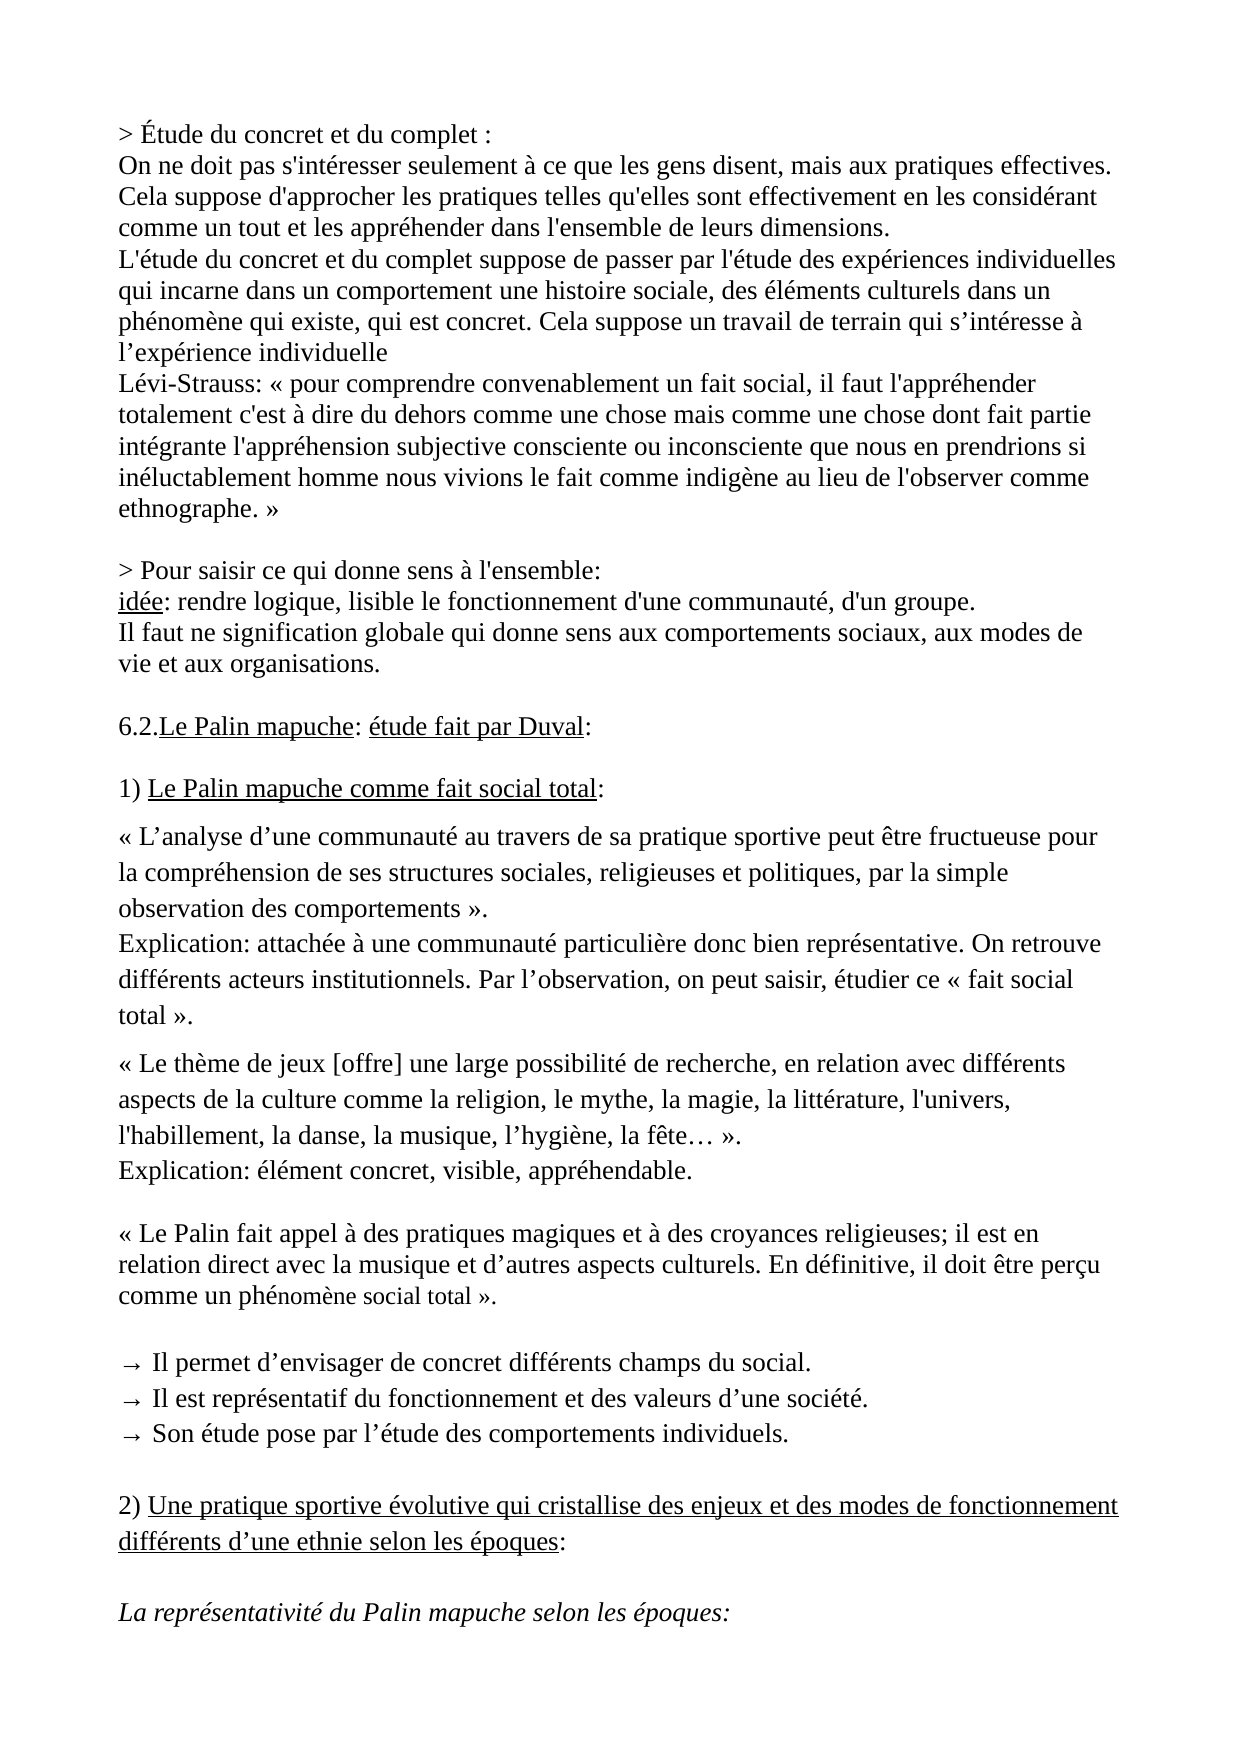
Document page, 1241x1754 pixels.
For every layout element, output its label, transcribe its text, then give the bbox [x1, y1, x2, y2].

text → Il permet d’envisager de concret différents champs du social. [118, 1346, 1122, 1377]
text → Il est représentatif du fonctionnement et des valeurs d’une société. [118, 1382, 1122, 1413]
text > Étude du concret et du complet : [118, 118, 1122, 149]
text idée: rendre logique, lisible le fonctionnement d'une communauté, d'un groupe. [118, 585, 1122, 616]
text Explication: attachée à une communauté particulière donc bien représentative. On retrouve différents acteurs institutionnels. Par l’observation, on peut saisir, étudier ce « fait social total ». [118, 928, 1122, 1030]
text L'étude du concret et du complet suppose de passer par l'étude des expériences individuelles qui incarne dans un comportement une histoire sociale, des éléments culturels dans un phénomène qui existe, qui est concret. Cela suppose un travail de terrain qui s’intéresse à l’expérience individuelle [118, 243, 1122, 367]
text 2) Une pratique sportive évolutive qui cristallise des enjeux et des modes de fonctionnement différents d’une ethnie selon les époques: [118, 1489, 1122, 1556]
text 6.2.Le Palin mapuche: étude fait par Duval: [118, 710, 1122, 741]
text La représentativité du Palin mapuche selon les époques: [118, 1596, 1122, 1627]
text Lévi-Strauss: « pour comprendre convenablement un fait social, il faut l'appréhender totalement c'est à dire du dehors comme une chose mais comme une chose dont fait partie intégrante l'appréhension subjective consciente ou inconsciente que nous en prendrions si inéluctablement homme nous vivions le fait comme indigène au lieu de l'observer comme ethnographe. » [118, 367, 1122, 523]
text « L’analyse d’une communauté au travers de sa pratique sportive peut être fructueuse pour la compréhension de ses structures sociales, religieuses et politiques, par la simple observation des comportements ». [118, 820, 1122, 923]
text > Pour saisir ce qui donne sens à l'ensemble: [118, 554, 1122, 585]
text « Le thème de jeux [offre] une large possibilité de recherche, en relation avec différents aspects de la culture comme la religion, le mythe, la magie, la littérature, l'univers, l'habillement, la danse, la musique, l’hygiène, la fête… ». [118, 1047, 1122, 1150]
text Explication: élément concret, visible, appréhendable. [118, 1154, 1122, 1186]
text 1) Le Palin mapuche comme fait social total: [118, 772, 1122, 803]
text → Son étude pose par l’étude des comportements individuels. [118, 1417, 1122, 1448]
text « Le Palin fait appel à des pratiques magiques et à des croyances religieuses; il est en relation direct avec la musique et d’autres aspects culturels. En définitive, il doit être perçu comme un phénomène social total ». [118, 1217, 1122, 1310]
text On ne doit pas s'intéresser seulement à ce que les gens disent, mais aux pratiques effectives. Cela suppose d'approcher les pratiques telles qu'elles sont effectivement en les considérant comme un tout et les appréhender dans l'ensemble de leurs dimensions. [118, 149, 1122, 243]
text Il faut ne signification globale qui donne sens aux comportements sociaux, aux modes de vie et aux organisations. [118, 616, 1122, 679]
